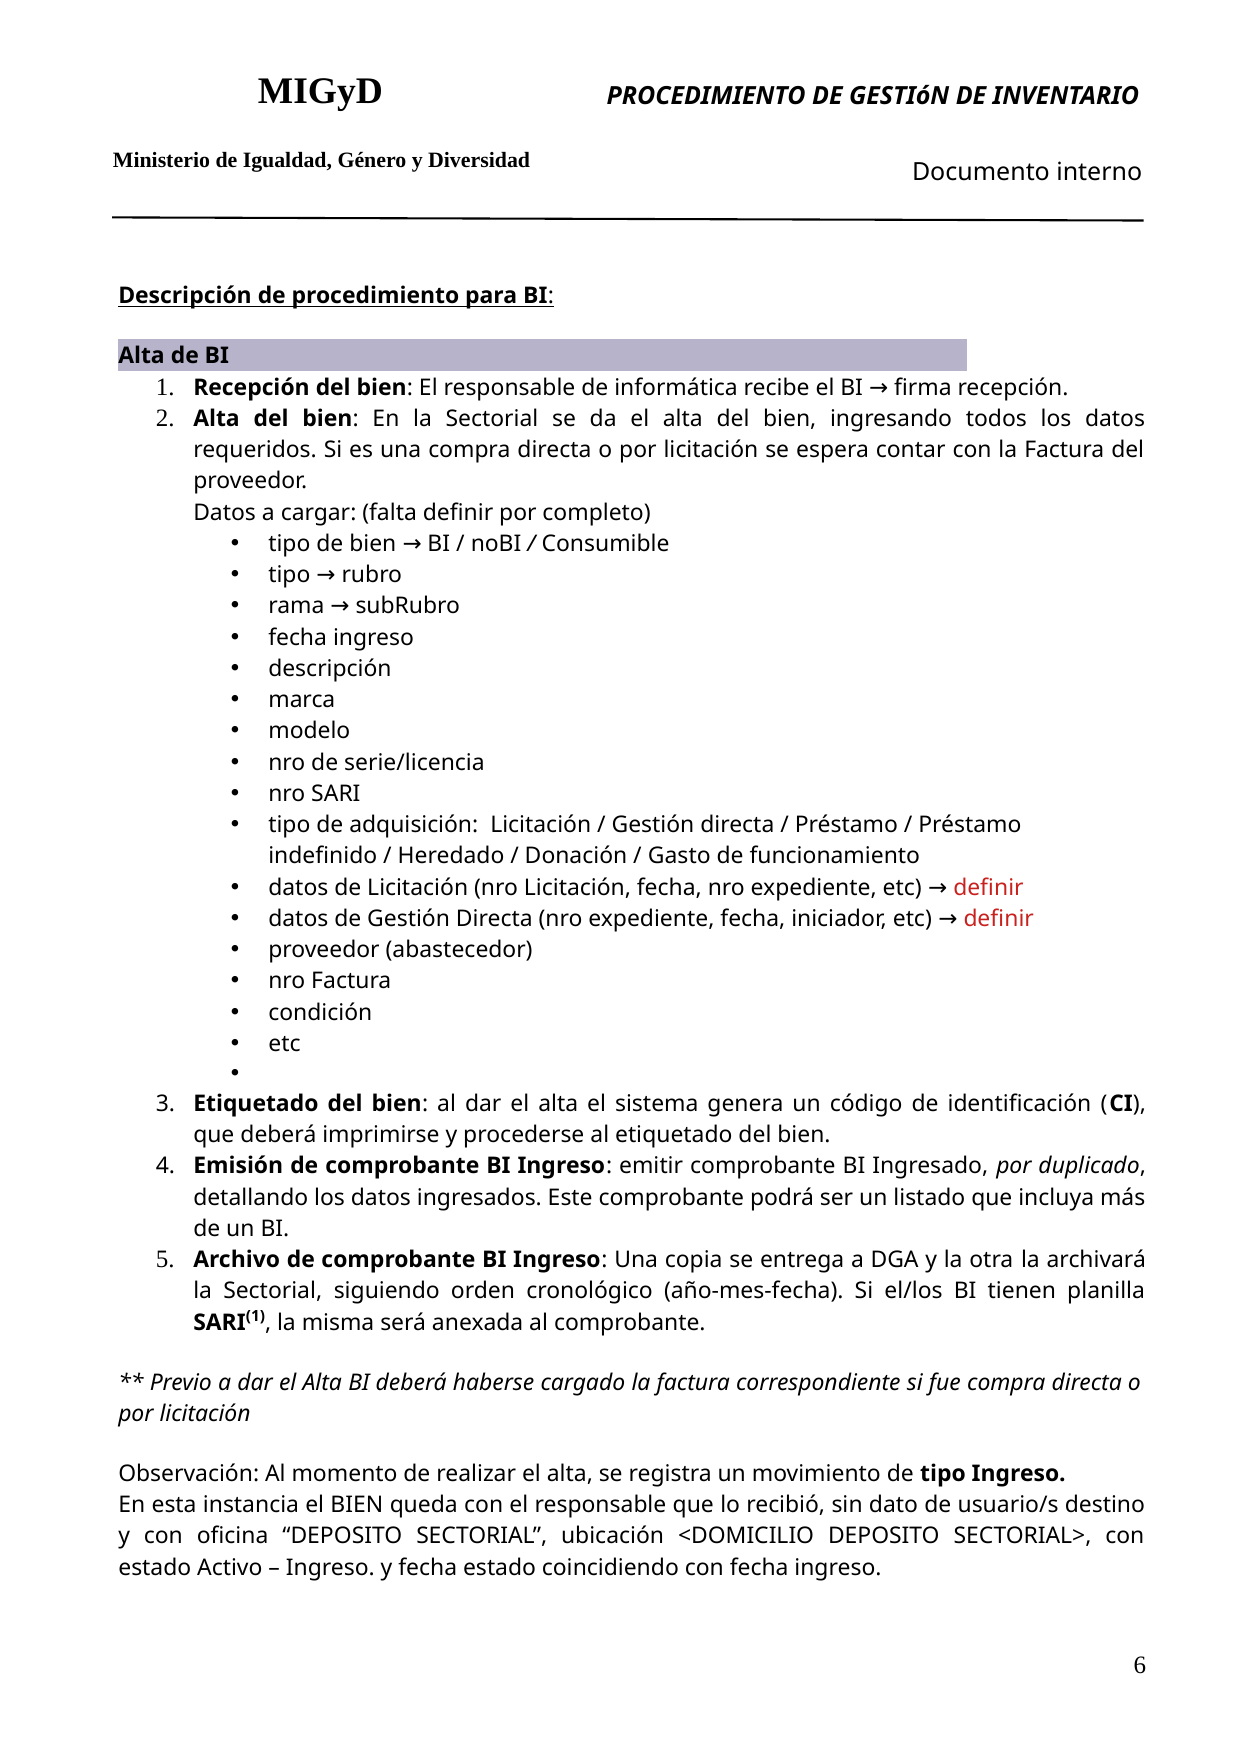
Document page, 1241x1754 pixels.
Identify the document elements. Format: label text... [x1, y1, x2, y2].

text Observación: Al momento de realizar el alta, se registra un movimiento de tipo Ingreso. [118, 1457, 1146, 1488]
text En esta instancia el BIEN queda con el responsable que lo recibió, sin dato de usuario/s destino y con oficina “DEPOSITO SECTORIAL”, ubicación <DOMICILIO DEPOSITO SECTORIAL>, con estado Activo – Ingreso. y fecha estado coincidiendo con fecha ingreso. [118, 1488, 1146, 1582]
list rama → subRubro [231, 589, 1146, 621]
list tipo → rubro [231, 558, 1146, 589]
text ** Previo a dar el Alta BI deberá haberse cargado la factura correspondiente si fue compra directa o por licitación [118, 1366, 1146, 1428]
list Etiquetado del bien: al dar el alta el sistema genera un código de identificación (CI), que deberá imprimirse y procederse al etiquetado del bien. [156, 1087, 1146, 1149]
list nro SARI [231, 777, 1146, 808]
list Alta del bien: En la Sectorial se da el alta del bien, ingresando todos los datos requeridos. Si es una compra directa o por licitación se espera contar con la Factura del proveedor. [156, 402, 1146, 496]
list Emisión de comprobante BI Ingreso: emitir comprobante BI Ingresado, por duplicado, detallando los datos ingresados. Este comprobante podrá ser un listado que incluya más de un BI. [156, 1149, 1146, 1243]
text Descripción de procedimiento para BI: [118, 279, 1146, 311]
list fecha ingreso [231, 621, 1146, 652]
list descripción [231, 652, 1146, 683]
list tipo de bien → BI / noBI / Consumible [231, 527, 1146, 558]
list datos de Licitación (nro Licitación, fecha, nro expediente, etc) → definir [231, 871, 1146, 902]
list Datos a cargar: (falta definir por completo) [156, 496, 1146, 527]
list datos de Gestión Directa (nro expediente, fecha, iniciador, etc) → definir [231, 902, 1146, 933]
list etc [231, 1027, 1146, 1058]
list marca [231, 683, 1146, 714]
list proveedor (abastecedor) [231, 933, 1146, 964]
list nro de serie/licencia [231, 746, 1146, 777]
text Alta de BI [118, 339, 1146, 371]
list Recepción del bien: El responsable de informática recibe el BI → firma recepción. [156, 371, 1146, 402]
list nro Factura [231, 964, 1146, 996]
list modelo [231, 714, 1146, 746]
list tipo de adquisición: Licitación / Gestión directa / Préstamo / Préstamo indefinido / Heredado / Donación / Gasto de funcionamiento [231, 808, 1146, 871]
list Archivo de comprobante BI Ingreso: Una copia se entrega a DGA y la otra la archivará la Sectorial, siguiendo orden cronológico (año-mes-fecha). Si el/los BI tienen planilla SARI(1), la misma será anexada al comprobante. [156, 1243, 1146, 1337]
list condición [231, 996, 1146, 1027]
